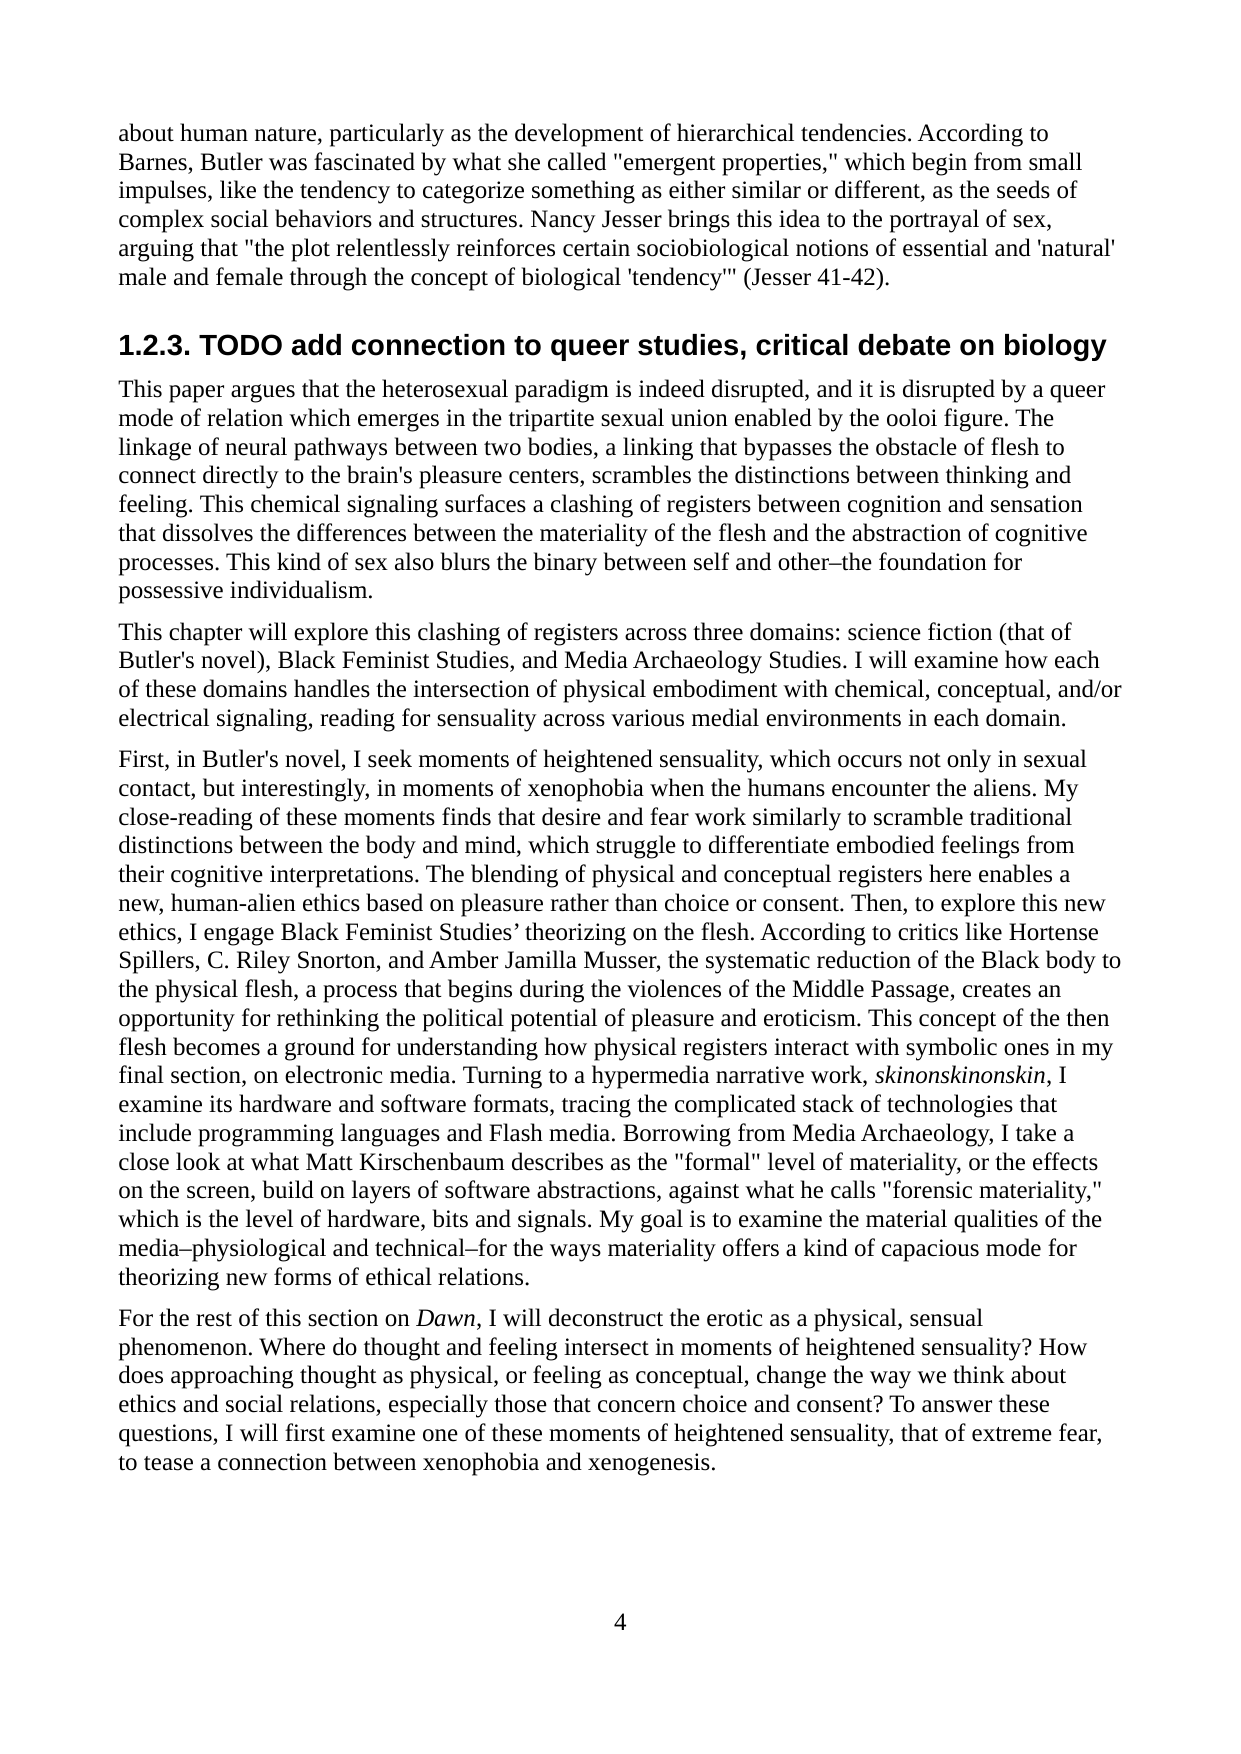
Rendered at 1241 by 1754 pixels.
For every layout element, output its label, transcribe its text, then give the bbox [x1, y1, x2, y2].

text about human nature, particularly as the development of hierarchical tendencies. According to Barnes, Butler was fascinated by what she called "emergent properties," which begin from small impulses, like the tendency to categorize something as either similar or different, as the seeds of complex social behaviors and structures. Nancy Jesser brings this idea to the portrayal of sex, arguing that "the plot relentlessly reinforces certain sociobiological notions of essential and 'natural' male and female through the concept of biological 'tendency'" (Jesser 41-42). [118, 118, 1122, 291]
subtitle TODO add connection to queer studies, critical debate on biology [118, 328, 1122, 362]
text For the rest of this section on Dawn, I will deconstruct the erotic as a physical, sensual phenomenon. Where do thought and feeling intersect in moments of heightened sensuality? How does approaching thought as physical, or feeling as conceptual, change the way we think about ethics and social relations, especially those that concern choice and consent? To answer these questions, I will first examine one of these moments of heightened sensuality, that of extreme fear, to tease a connection between xenophobia and xenogenesis. [118, 1303, 1122, 1475]
text First, in Butler's novel, I seek moments of heightened sensuality, which occurs not only in sexual contact, but interestingly, in moments of xenophobia when the humans encounter the aliens. My close-reading of these moments finds that desire and fear work similarly to scramble traditional distinctions between the body and mind, which struggle to differentiate embodied feelings from their cognitive interpretations. The blending of physical and conceptual registers here enables a new, human-alien ethics based on pleasure rather than choice or consent. Then, to explore this new ethics, I engage Black Feminist Studies’ theorizing on the flesh. According to critics like Hortense Spillers, C. Riley Snorton, and Amber Jamilla Musser, the systematic reduction of the Black body to the physical flesh, a process that begins during the violences of the Middle Passage, creates an opportunity for rethinking the political potential of pleasure and eroticism. This concept of the then flesh becomes a ground for understanding how physical registers interact with symbolic ones in my final section, on electronic media. Turning to a hypermedia narrative work, skinonskinonskin, I examine its hardware and software formats, tracing the complicated stack of technologies that include programming languages and Flash media. Borrowing from Media Archaeology, I take a close look at what Matt Kirschenbaum describes as the "formal" level of materiality, or the effects on the screen, build on layers of software abstractions, against what he calls "forensic materiality," which is the level of hardware, bits and signals. My goal is to examine the material qualities of the media–physiological and technical–for the ways materiality offers a kind of capacious mode for theorizing new forms of ethical relations. [118, 744, 1122, 1290]
text This paper argues that the heterosexual paradigm is indeed disrupted, and it is disrupted by a queer mode of relation which emerges in the tripartite sexual union enabled by the ooloi figure. The linkage of neural pathways between two bodies, a linking that bypasses the obstacle of flesh to connect directly to the brain's pleasure centers, scrambles the distinctions between thinking and feeling. This chemical signaling surfaces a clashing of registers between cognition and sensation that dissolves the differences between the materiality of the flesh and the abstraction of cognitive processes. This kind of sex also blurs the binary between self and other–the foundation for possessive individualism. [118, 374, 1122, 604]
text This chapter will explore this clashing of registers across three domains: science fiction (that of Butler's novel), Black Feminist Studies, and Media Archaeology Studies. I will examine how each of these domains handles the intersection of physical embodiment with chemical, conceptual, and/or electrical signaling, reading for sensuality across various medial environments in each domain. [118, 617, 1122, 732]
